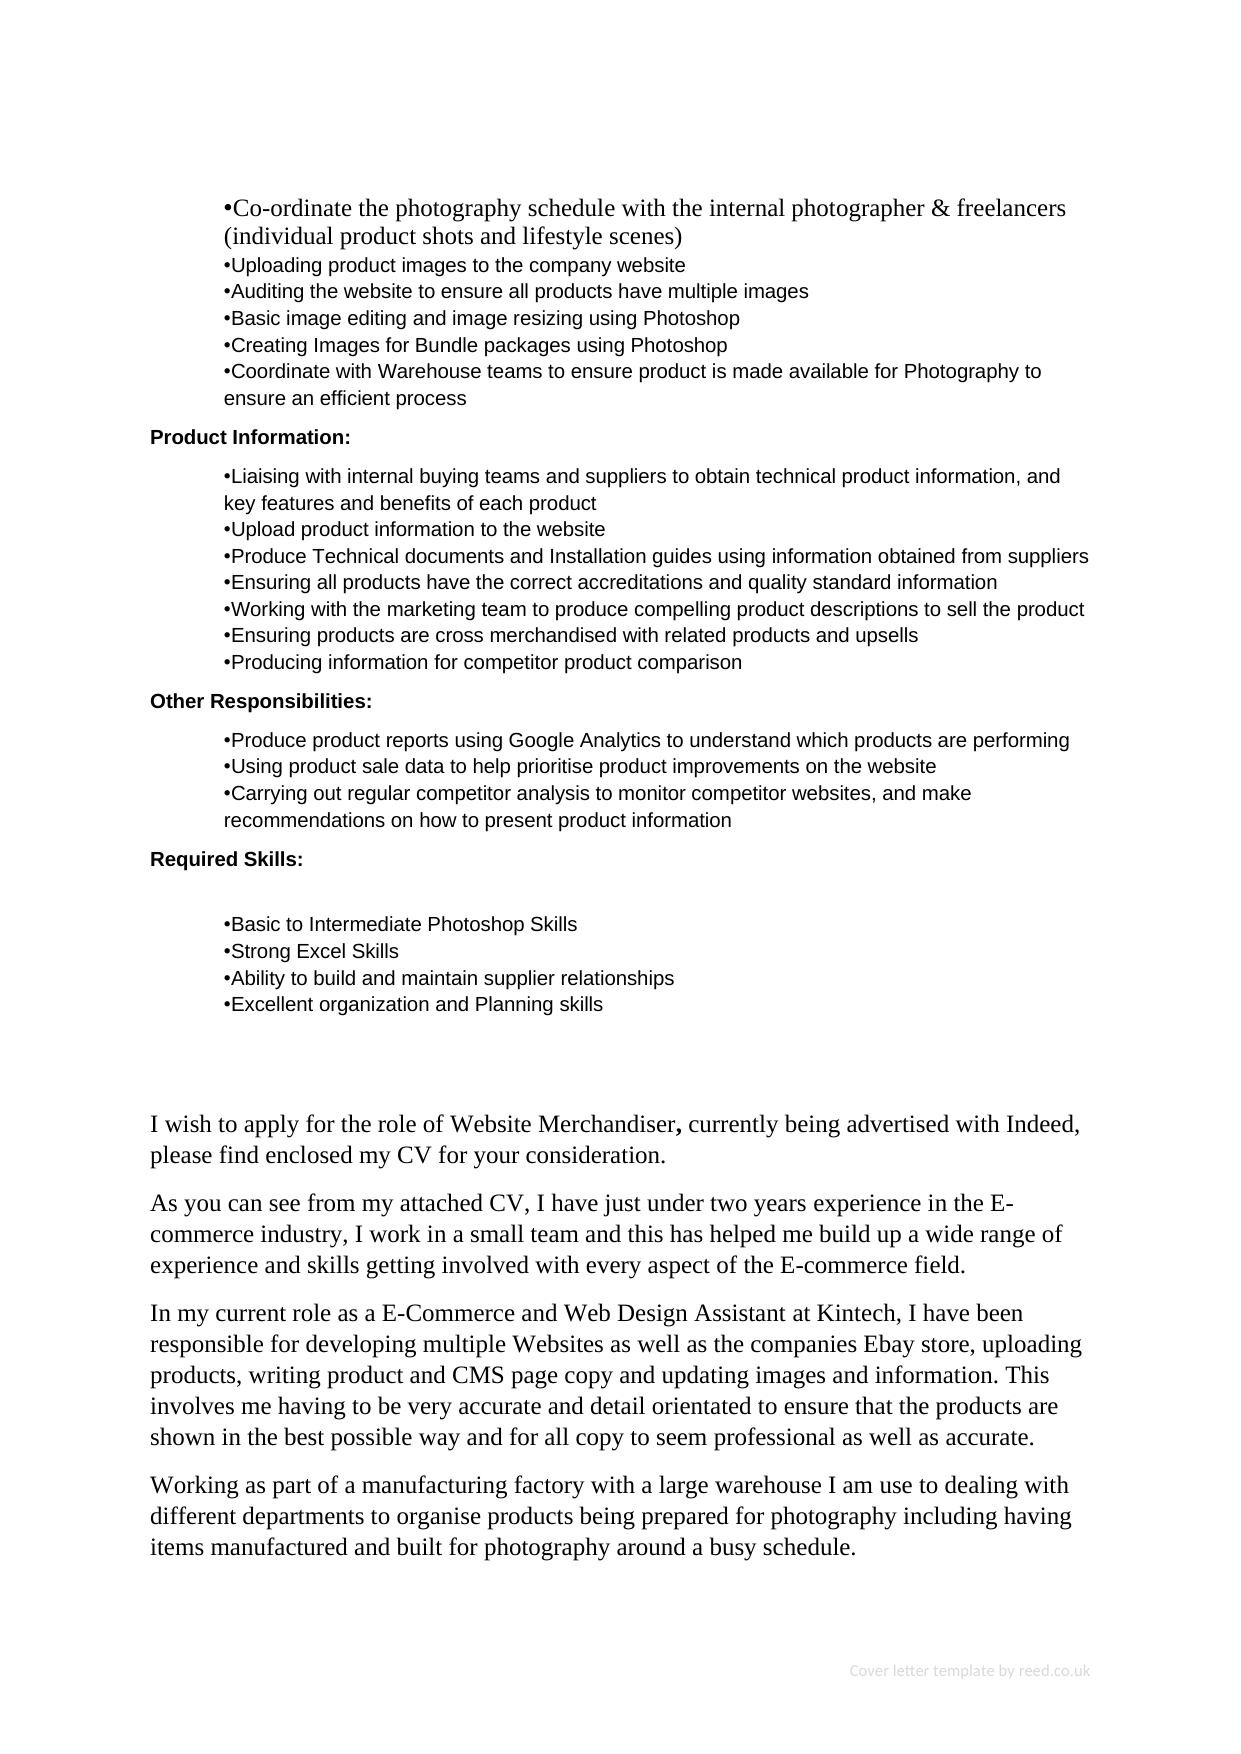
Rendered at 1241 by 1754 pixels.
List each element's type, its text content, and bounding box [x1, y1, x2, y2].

list Producing information for competitor product comparison [150, 647, 1090, 674]
list Ability to build and maintain supplier relationships [150, 963, 1090, 989]
text Other Responsibilities: [150, 686, 1090, 713]
text I wish to apply for the role of Website Merchandiser, currently being advertised with Indeed, please find enclosed my CV for your consideration. [150, 1109, 1090, 1169]
list Basic to Intermediate Photoshop Skills [150, 909, 1090, 936]
text Working as part of a manufacturing factory with a large warehouse I am use to dealing with different departments to organise products being prepared for photography including having items manufactured and built for photography around a busy schedule. [150, 1470, 1090, 1561]
text In my current role as a E-Commerce and Web Design Assistant at Kintech, I have been responsible for developing multiple Websites as well as the companies Ebay store, uploading products, writing product and CMS page copy and updating images and information. This involves me having to be very accurate and detail orientated to ensure that the products are shown in the best possible way and for all copy to seem professional as well as accurate. [150, 1298, 1090, 1451]
list Using product sale data to help prioritise product improvements on the website [150, 752, 1090, 778]
list Carrying out regular competitor analysis to monitor competitor websites, and make recommendations on how to present product information [150, 778, 1090, 831]
text Product Information: [150, 422, 1090, 449]
list Basic image editing and image resizing using Photoshop [150, 303, 1090, 330]
list Excellent organization and Planning skills [150, 989, 1090, 1016]
text As you can see from my attached CV, I have just under two years experience in the E-commerce industry, I work in a small team and this has helped me build up a wide range of experience and skills getting involved with every aspect of the E-commerce field. [150, 1188, 1090, 1279]
list Ensuring all products have the correct accreditations and quality standard information [150, 567, 1090, 594]
list Coordinate with Warehouse teams to ensure product is made available for Photography to ensure an efficient process [150, 356, 1090, 409]
list Ensuring products are cross merchandised with related products and upsells [150, 621, 1090, 647]
list Produce Technical documents and Installation guides using information obtained from suppliers [150, 541, 1090, 567]
list Co-ordinate the photography schedule with the internal photographer & freelancers (individual product shots and lifestyle scenes) [150, 193, 1090, 250]
list Working with the marketing team to produce compelling product descriptions to sell the product [150, 594, 1090, 621]
list Strong Excel Skills [150, 936, 1090, 963]
list Produce product reports using Google Analytics to understand which products are performing [150, 725, 1090, 752]
list Upload product information to the website [150, 514, 1090, 541]
list Auditing the website to ensure all products have multiple images [150, 277, 1090, 303]
list Uploading product images to the company website [150, 250, 1090, 277]
text Required Skills: [150, 844, 1090, 871]
list Liaising with internal buying teams and suppliers to obtain technical product information, and key features and benefits of each product [150, 461, 1090, 514]
list Creating Images for Bundle packages using Photoshop [150, 330, 1090, 356]
